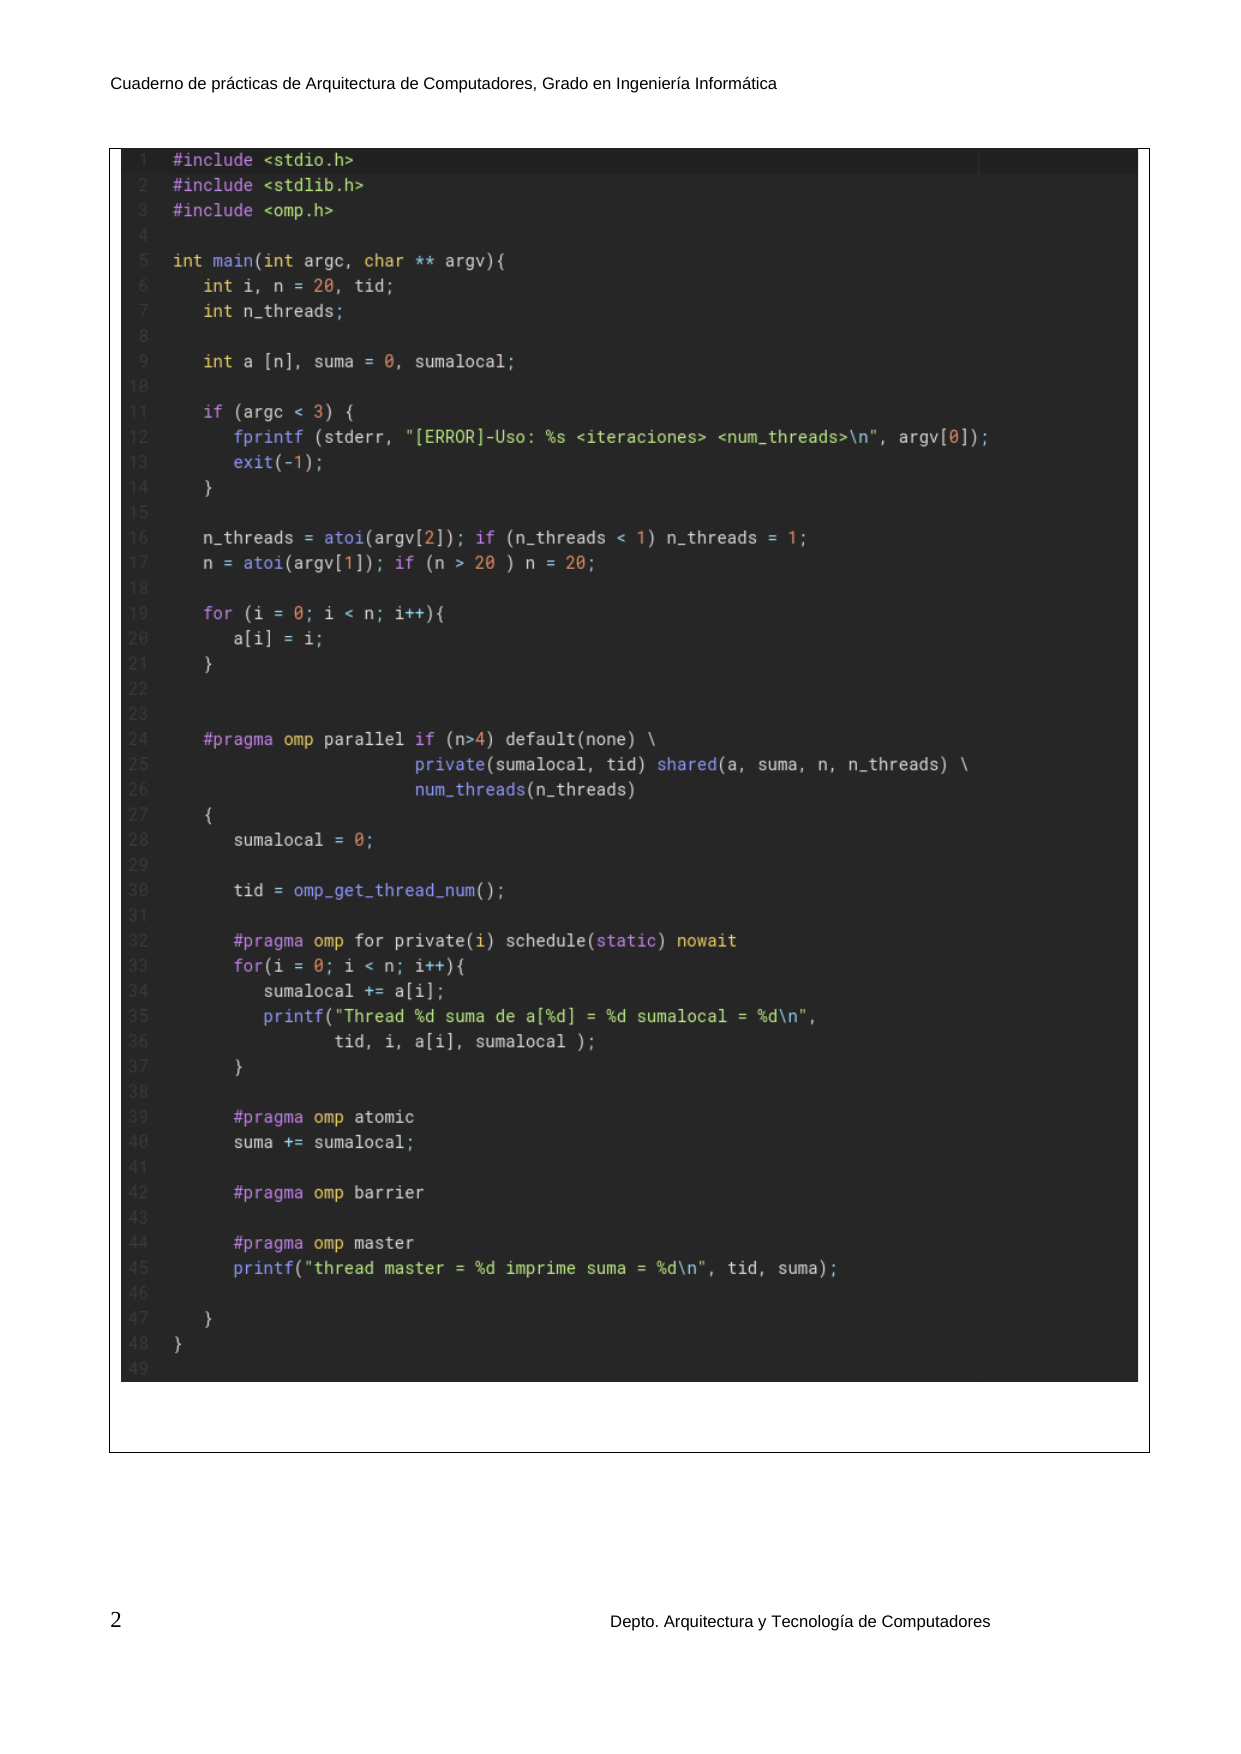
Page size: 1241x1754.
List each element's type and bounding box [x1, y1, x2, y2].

picture [121, 148, 1139, 1382]
table_header [110, 149, 1149, 1452]
